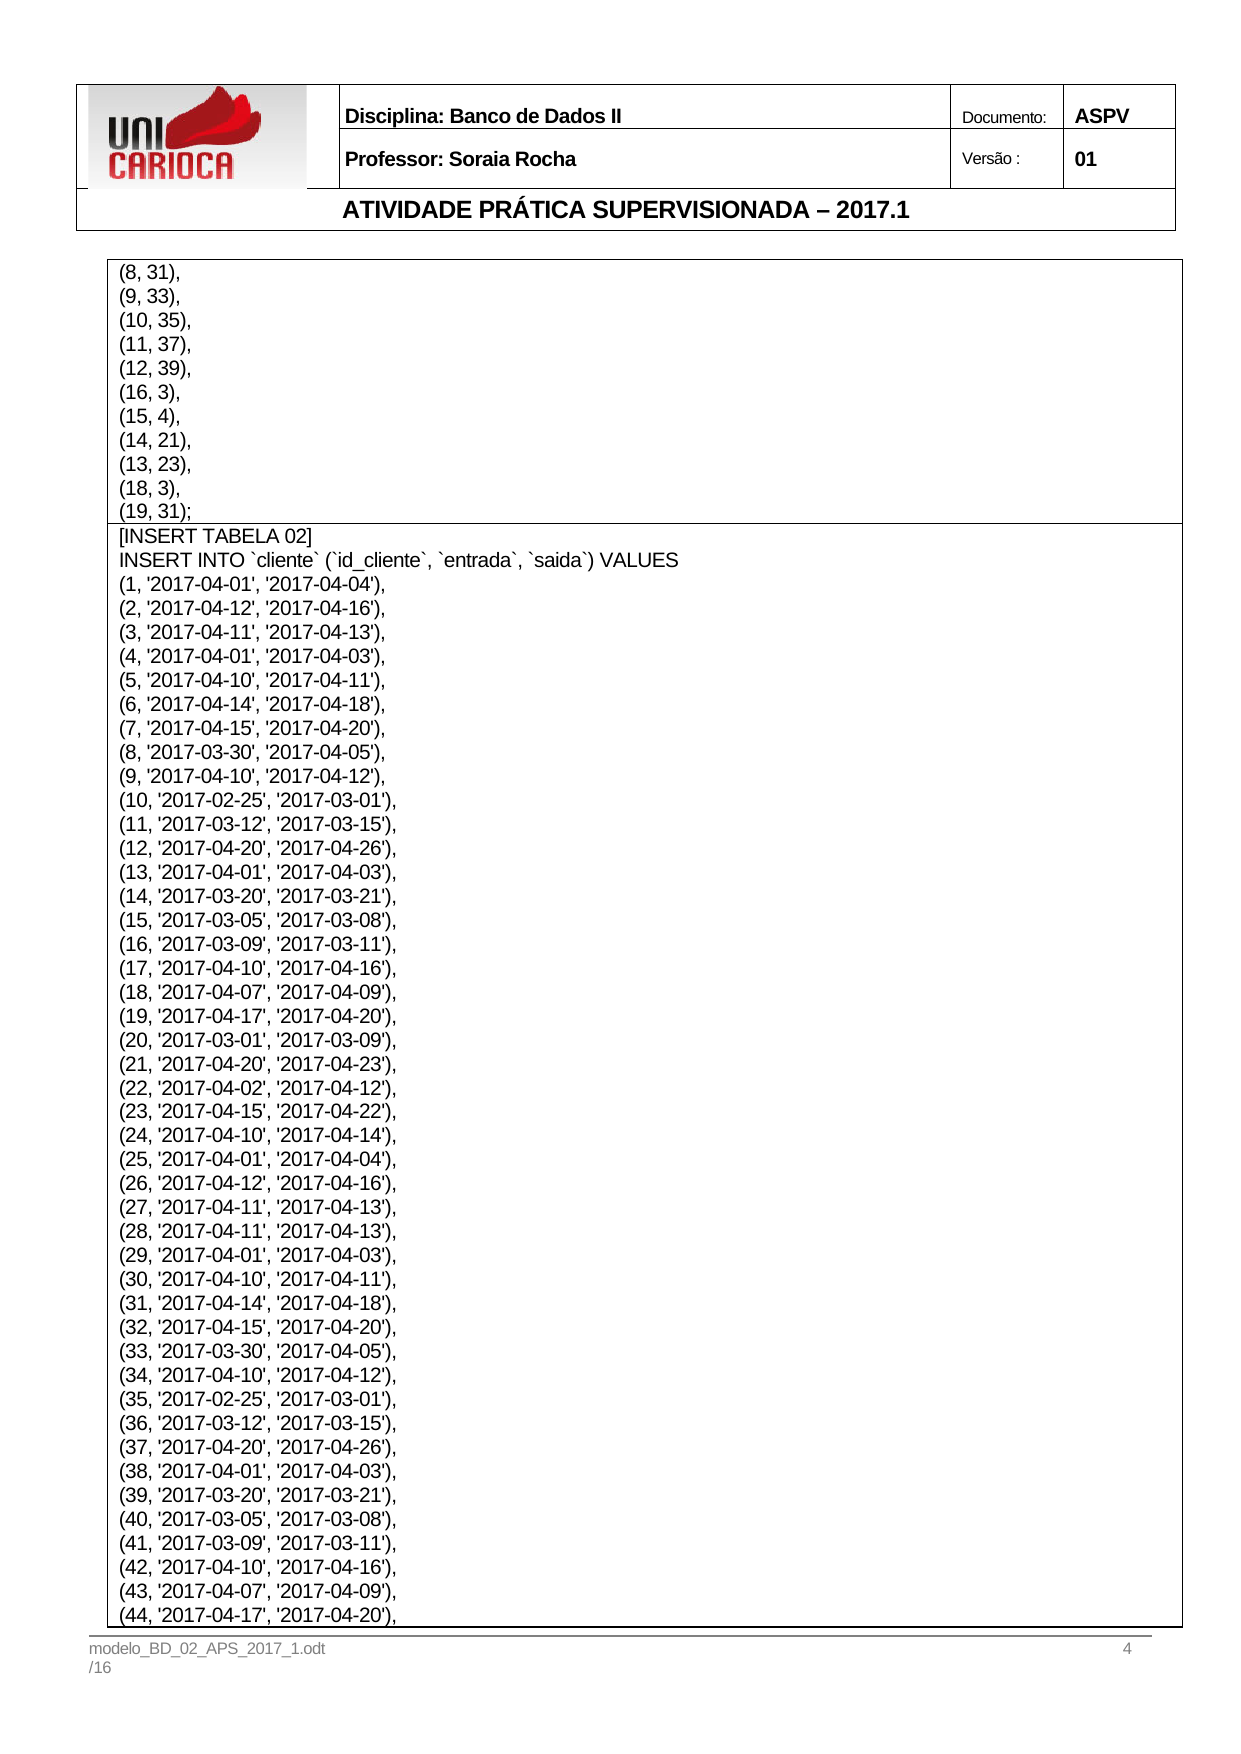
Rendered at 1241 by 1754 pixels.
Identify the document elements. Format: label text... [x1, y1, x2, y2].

picture [88, 85, 307, 189]
table_header (8, 31), (9, 33), (10, 35), (11, 37), (12, 39), (16, 3), (15, 4), (14, 21), (13, 23), (18, 3), (19, 31); [108, 260, 1182, 523]
table_cell [INSERT TABELA 02] INSERT INTO `cliente` (`id_cliente`, `entrada`, `saida`) VALUES (1, '2017-04-01', '2017-04-04'), (2, '2017-04-12', '2017-04-16'), (3, '2017-04-11', '2017-04-13'), (4, '2017-04-01', '2017-04-03'), (5, '2017-04-10', '2017-04-11'), (6, '2017-04-14', '2017-04-18'), (7, '2017-04-15', '2017-04-20'), (8, '2017-03-30', '2017-04-05'), (9, '2017-04-10', '2017-04-12'), (10, '2017-02-25', '2017-03-01'), (11, '2017-03-12', '2017-03-15'), (12, '2017-04-20', '2017-04-26'), (13, '2017-04-01', '2017-04-03'), (14, '2017-03-20', '2017-03-21'), (15, '2017-03-05', '2017-03-08'), (16, '2017-03-09', '2017-03-11'), (17, '2017-04-10', '2017-04-16'), (18, '2017-04-07', '2017-04-09'), (19, '2017-04-17', '2017-04-20'), (20, '2017-03-01', '2017-03-09'), (21, '2017-04-20', '2017-04-23'), (22, '2017-04-02', '2017-04-12'), (23, '2017-04-15', '2017-04-22'), (24, '2017-04-10', '2017-04-14'), (25, '2017-04-01', '2017-04-04'), (26, '2017-04-12', '2017-04-16'), (27, '2017-04-11', '2017-04-13'), (28, '2017-04-11', '2017-04-13'), (29, '2017-04-01', '2017-04-03'), (30, '2017-04-10', '2017-04-11'), (31, '2017-04-14', '2017-04-18'), (32, '2017-04-15', '2017-04-20'), (33, '2017-03-30', '2017-04-05'), (34, '2017-04-10', '2017-04-12'), (35, '2017-02-25', '2017-03-01'), (36, '2017-03-12', '2017-03-15'), (37, '2017-04-20', '2017-04-26'), (38, '2017-04-01', '2017-04-03'), (39, '2017-03-20', '2017-03-21'), (40, '2017-03-05', '2017-03-08'), (41, '2017-03-09', '2017-03-11'), (42, '2017-04-10', '2017-04-16'), (43, '2017-04-07', '2017-04-09'), (44, '2017-04-17', '2017-04-20'), [108, 524, 1182, 1626]
